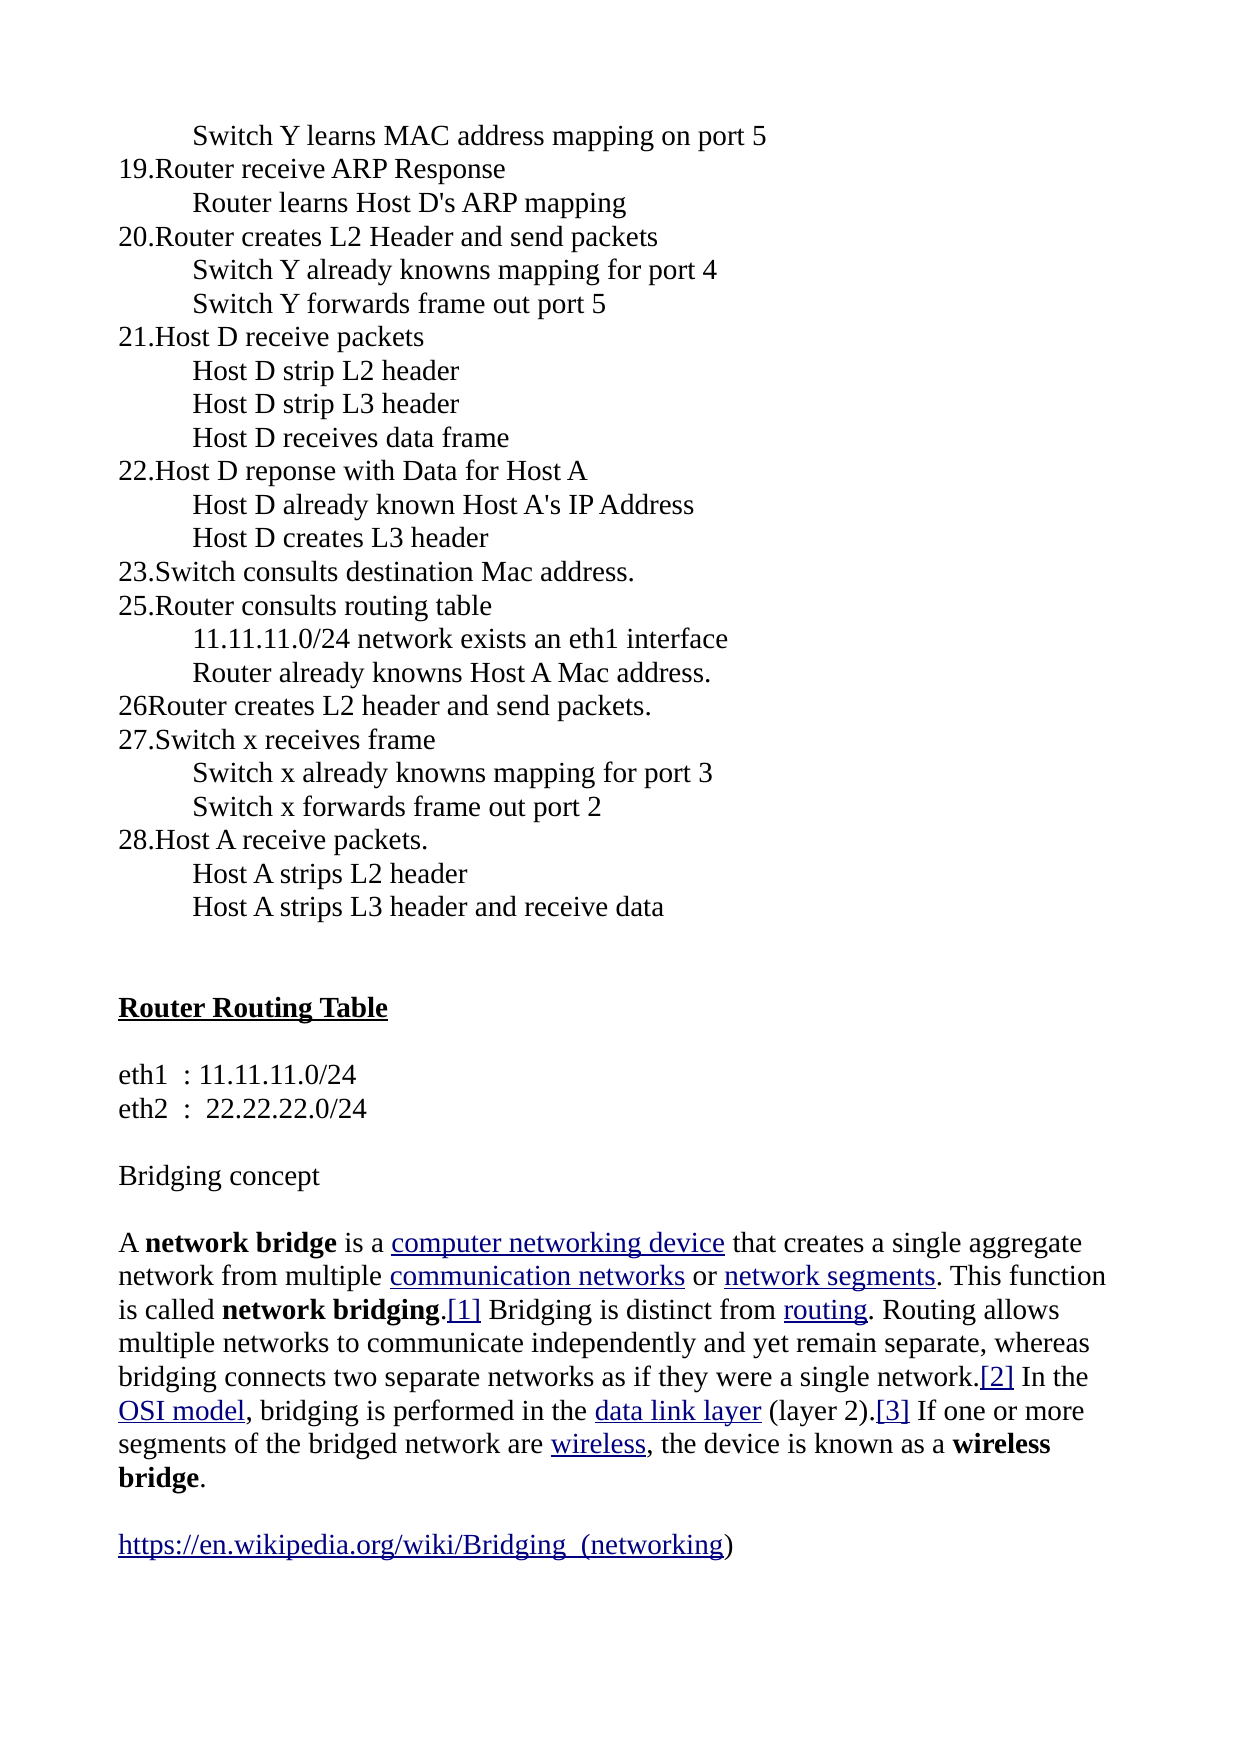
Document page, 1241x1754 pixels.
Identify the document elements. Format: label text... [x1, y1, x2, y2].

text 28.Host A receive packets. [118, 822, 1122, 856]
text 23.Switch consults destination Mac address. [118, 554, 1122, 588]
text 26Router creates L2 header and send packets. [118, 688, 1122, 722]
text 22.Host D reponse with Data for Host A [118, 453, 1122, 487]
text Host D receives data frame [118, 420, 1122, 453]
text Switch x forwards frame out port 2 [118, 789, 1122, 822]
text Host D creates L3 header [118, 521, 1122, 554]
text 11.11.11.0/24 network exists an eth1 interface [118, 621, 1122, 655]
text Router Routing Table [118, 990, 1122, 1024]
text Router learns Host D's ARP mapping [118, 185, 1122, 219]
text 21.Host D receive packets [118, 319, 1122, 353]
text Switch Y forwards frame out port 5 [118, 286, 1122, 319]
text eth2 : 22.22.22.0/24 [118, 1091, 1122, 1124]
text 27.Switch x receives frame [118, 722, 1122, 755]
text Host D strip L2 header [118, 353, 1122, 386]
text 19.Router receive ARP Response [118, 152, 1122, 185]
text eth1 : 11.11.11.0/24 [118, 1057, 1122, 1091]
text 20.Router creates L2 Header and send packets [118, 219, 1122, 252]
text Host D already known Host A's IP Address [118, 487, 1122, 521]
text Host D strip L3 header [118, 386, 1122, 420]
text 25.Router consults routing table [118, 588, 1122, 621]
text https://en.wikipedia.org/wiki/Bridging_(networking) [118, 1527, 1122, 1560]
text Switch x already knowns mapping for port 3 [118, 755, 1122, 789]
text Switch Y already knowns mapping for port 4 [118, 252, 1122, 286]
text Host A strips L3 header and receive data [118, 889, 1122, 923]
text Host A strips L2 header [118, 856, 1122, 889]
text Switch Y learns MAC address mapping on port 5 [118, 118, 1122, 152]
text Bridging concept [118, 1158, 1122, 1191]
text Router already knowns Host A Mac address. [118, 655, 1122, 688]
text A network bridge is a computer networking device that creates a single aggregate network from multiple communication networks or network segments. This function is called network bridging.[1] Bridging is distinct from routing. Routing allows multiple networks to communicate independently and yet remain separate, whereas bridging connects two separate networks as if they were a single network.[2] In the OSI model, bridging is performed in the data link layer (layer 2).[3] If one or more segments of the bridged network are wireless, the device is known as a wireless bridge. [118, 1225, 1122, 1493]
